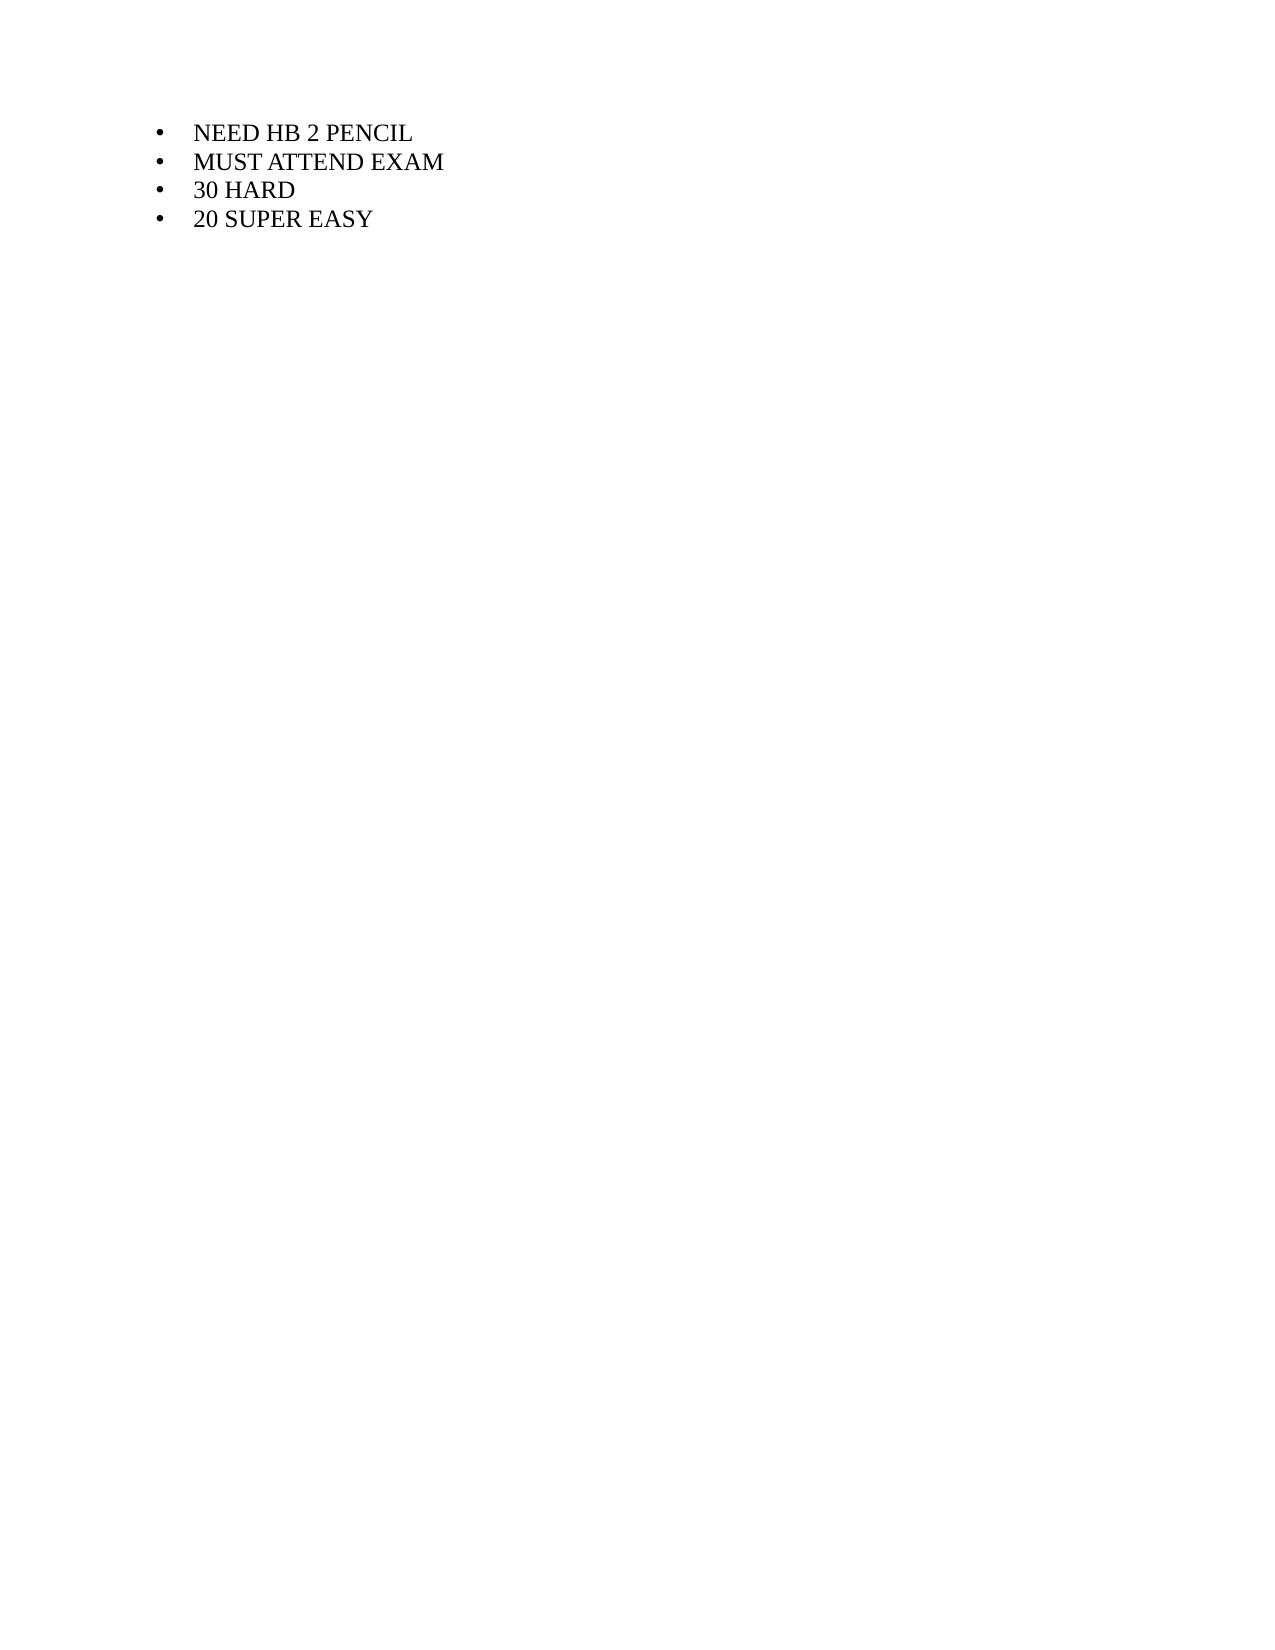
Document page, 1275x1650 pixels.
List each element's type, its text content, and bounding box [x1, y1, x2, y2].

list NEED HB 2 PENCIL [156, 118, 1157, 147]
list 20 SUPER EASY [156, 204, 1157, 233]
list 30 HARD [156, 176, 1157, 204]
list MUST ATTEND EXAM [156, 147, 1157, 176]
